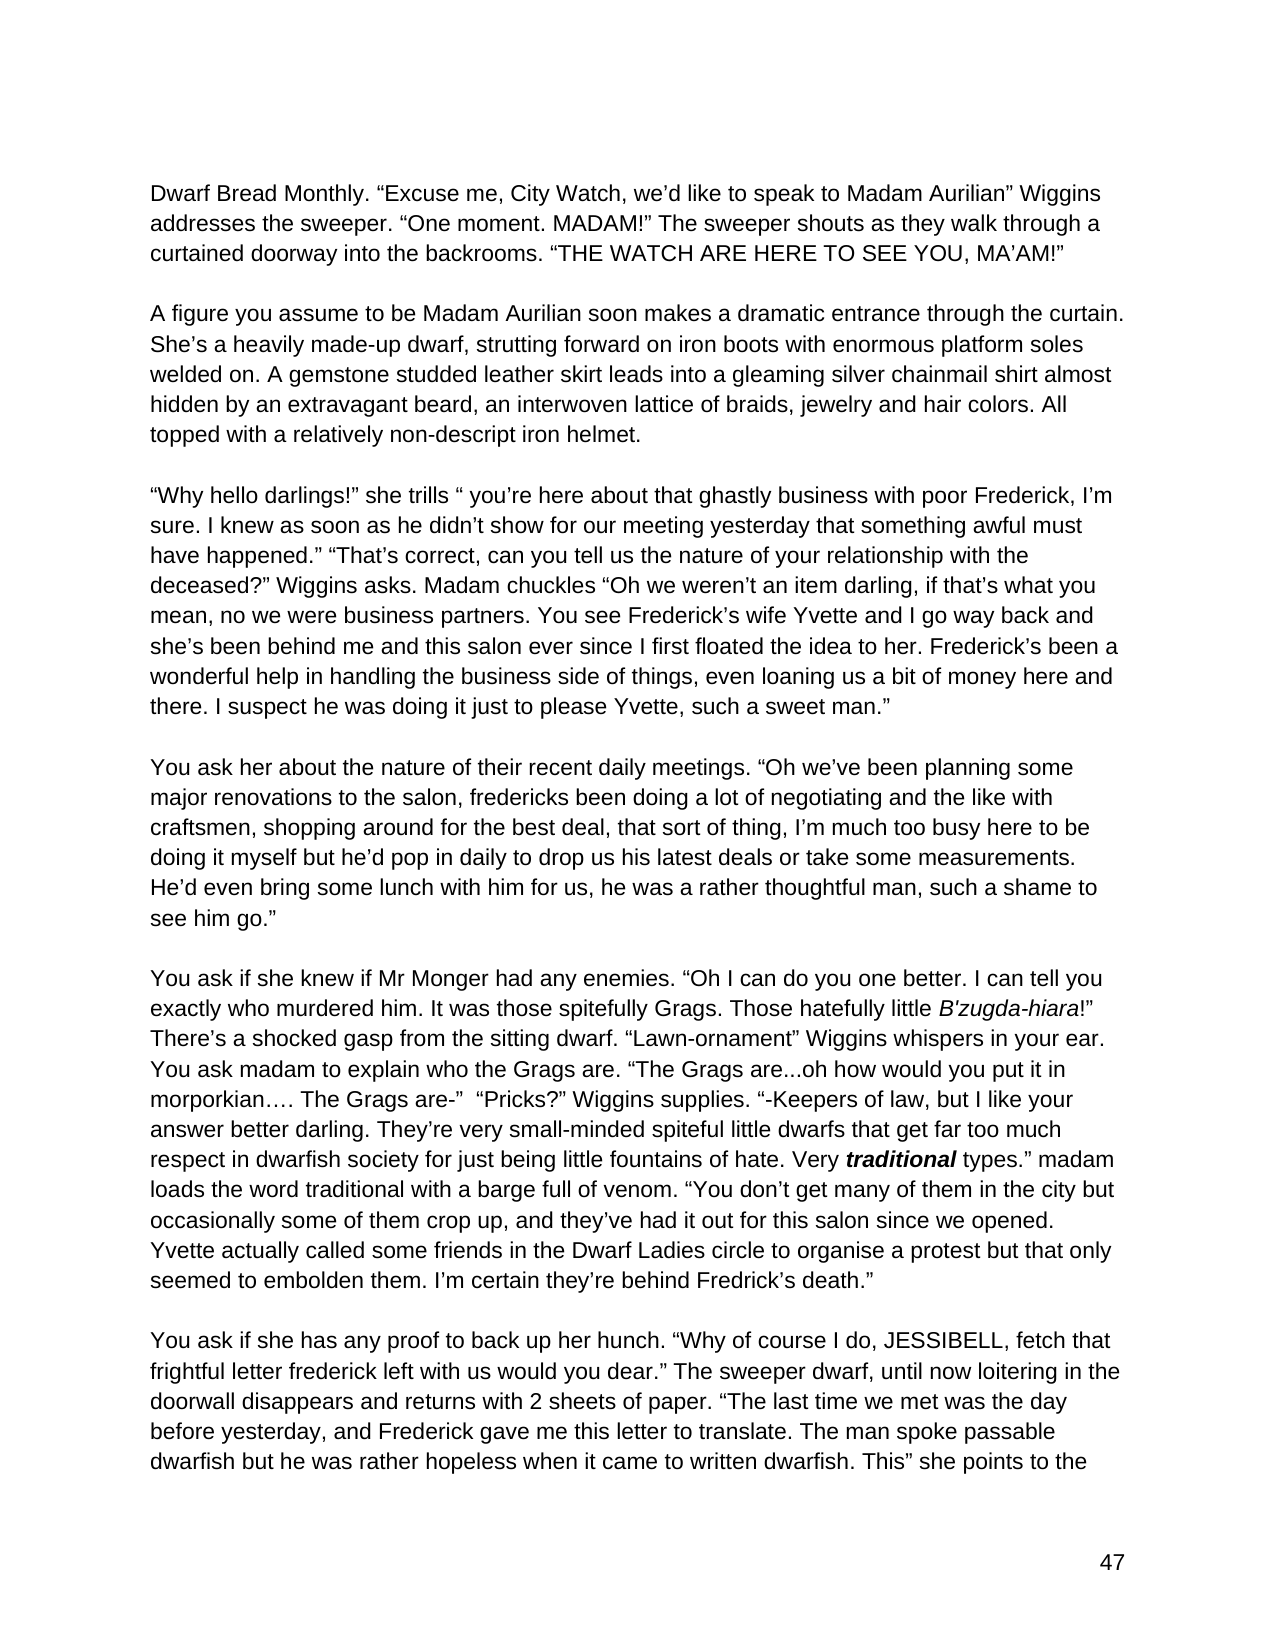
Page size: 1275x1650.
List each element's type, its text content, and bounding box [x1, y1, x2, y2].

text You ask her about the nature of their recent daily meetings. “Oh we’ve been planning some major renovations to the salon, fredericks been doing a lot of negotiating and the like with craftsmen, shopping around for the best deal, that sort of thing, I’m much too busy here to be doing it myself but he’d pop in daily to drop us his latest deals or take some measurements. He’d even bring some lunch with him for us, he was a rather thoughtful man, such a shame to see him go.” [150, 753, 1125, 931]
text You ask if she has any proof to back up her hunch. “Why of course I do, JESSIBELL, fetch that frightful letter frederick left with us would you dear.” The sweeper dwarf, until now loitering in the doorwall disappears and returns with 2 sheets of paper. “The last time we met was the day before yesterday, and Frederick gave me this letter to translate. The man spoke passable dwarfish but he was rather hopeless when it came to written dwarfish. This” she points to the [150, 1327, 1125, 1474]
text A figure you assume to be Madam Aurilian soon makes a dramatic entrance through the curtain. She’s a heavily made-up dwarf, strutting forward on iron boots with enormous platform soles welded on. A gemstone studded leather skirt leads into a gleaming silver chainmail shirt almost hidden by an extravagant beard, an interwoven lattice of braids, jewelry and hair colors. All topped with a relatively non-descript iron helmet. [150, 300, 1125, 447]
text You ask if she knew if Mr Monger had any enemies. “Oh I can do you one better. I can tell you exactly who murdered him. It was those spitefully Grags. Those hatefully little B'zugda-hiara!” There’s a shocked gasp from the sitting dwarf. “Lawn-ornament” Wiggins whispers in your ear. You ask madam to explain who the Grags are. “The Grags are...oh how would you put it in morporkian…. The Grags are-” “Pricks?” Wiggins supplies. “-Keepers of law, but I like your answer better darling. They’re very small-minded spiteful little dwarfs that get far too much respect in dwarfish society for just being little fountains of hate. Very traditional types.” madam loads the word traditional with a barge full of venom. “You don’t get many of them in the city but occasionally some of them crop up, and they’ve had it out for this salon since we opened. Yvette actually called some friends in the Dwarf Ladies circle to organise a protest but that only seemed to embolden them. I’m certain they’re behind Fredrick’s death.” [150, 965, 1125, 1293]
text Dwarf Bread Monthly. “Excuse me, City Watch, we’d like to speak to Madam Aurilian” Wiggins addresses the sweeper. “One moment. MADAM!” The sweeper shouts as they walk through a curtained doorway into the backrooms. “THE WATCH ARE HERE TO SEE YOU, MA’AM!” [150, 179, 1125, 266]
text “Why hello darlings!” she trills “ you’re here about that ghastly business with poor Frederick, I’m sure. I knew as soon as he didn’t show for our meeting yesterday that something awful must have happened.” “That’s correct, can you tell us the nature of your relationship with the deceased?” Wiggins asks. Madam chuckles “Oh we weren’t an item darling, if that’s what you mean, no we were business partners. You see Frederick’s wife Yvette and I go way back and she’s been behind me and this salon ever since I first floated the idea to her. Frederick’s been a wonderful help in handling the business side of things, even loaning us a bit of money here and there. I suspect he was doing it just to please Yvette, such a sweet man.” [150, 482, 1125, 719]
